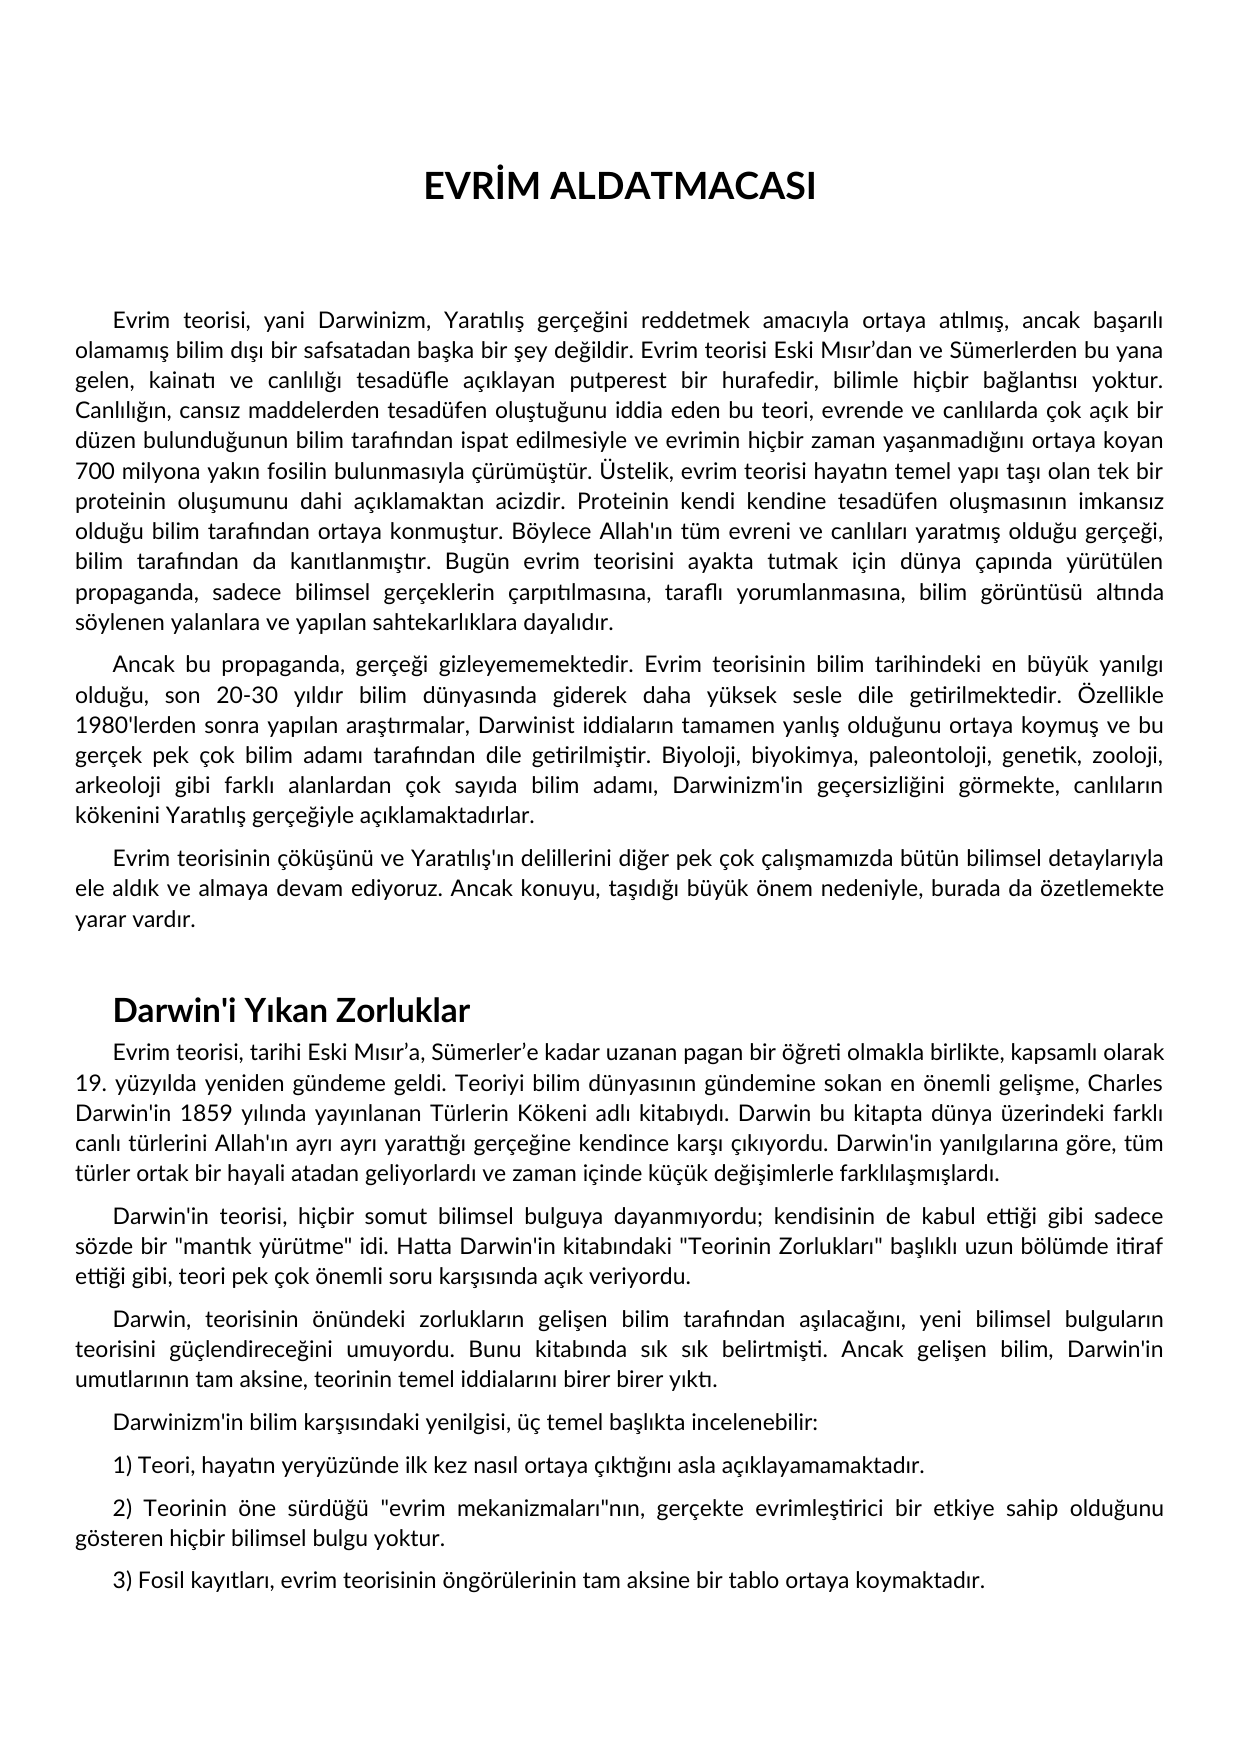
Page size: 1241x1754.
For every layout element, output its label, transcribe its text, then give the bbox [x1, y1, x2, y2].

text Darwin'in teorisi, hiçbir somut bilimsel bulguya dayanmıyordu; kendisinin de kabul ettiği gibi sadece sözde bir "mantık yürütme" idi. Hatta Darwin'in kitabındaki "Teorinin Zorlukları" başlıklı uzun bölümde itiraf ettiği gibi, teori pek çok önemli soru karşısında açık veriyordu. [75, 1202, 1165, 1289]
text 2) Teorinin öne sürdüğü "evrim mekanizmaları"nın, gerçekte evrimleştirici bir etkiye sahip olduğunu gösteren hiçbir bilimsel bulgu yoktur. [75, 1493, 1165, 1551]
text Evrim teorisi, tarihi Eski Mısır’a, Sümerler’e kadar uzanan pagan bir öğreti olmakla birlikte, kapsamlı olarak 19. yüzyılda yeniden gündeme geldi. Teoriyi bilim dünyasının gündemine sokan en önemli gelişme, Charles Darwin'in 1859 yılında yayınlanan Türlerin Kökeni adlı kitabıydı. Darwin bu kitapta dünya üzerindeki farklı canlı türlerini Allah'ın ayrı ayrı yarattığı gerçeğine kendince karşı çıkıyordu. Darwin'in yanılgılarına göre, tüm türler ortak bir hayali atadan geliyorlardı ve zaman içinde küçük değişimlerle farklılaşmışlardı. [75, 1038, 1165, 1186]
text Evrim teorisi, yani Darwinizm, Yaratılış gerçeğini reddetmek amacıyla ortaya atılmış, ancak başarılı olamamış bilim dışı bir safsatadan başka bir şey değildir. Evrim teorisi Eski Mısır’dan ve Sümerlerden bu yana gelen, kainatı ve canlılığı tesadüfle açıklayan putperest bir hurafedir, bilimle hiçbir bağlantısı yoktur. Canlılığın, cansız maddelerden tesadüfen oluştuğunu iddia eden bu teori, evrende ve canlılarda çok açık bir düzen bulunduğunun bilim tarafından ispat edilmesiyle ve evrimin hiçbir zaman yaşanmadığını ortaya koyan 700 milyona yakın fosilin bulunmasıyla çürümüştür. Üstelik, evrim teorisi hayatın temel yapı taşı olan tek bir proteinin oluşumunu dahi açıklamaktan acizdir. Proteinin kendi kendine tesadüfen oluşmasının imkansız olduğu bilim tarafından ortaya konmuştur. Böylece Allah'ın tüm evreni ve canlıları yaratmış olduğu gerçeği, bilim tarafından da kanıtlanmıştır. Bugün evrim teorisini ayakta tutmak için dünya çapında yürütülen propaganda, sadece bilimsel gerçeklerin çarpıtılmasına, taraflı yorumlanmasına, bilim görüntüsü altında söylenen yalanlara ve yapılan sahtekarlıklara dayalıdır. [75, 305, 1165, 635]
text Ancak bu propaganda, gerçeği gizleyememektedir. Evrim teorisinin bilim tarihindeki en büyük yanılgı olduğu, son 20-30 yıldır bilim dünyasında giderek daha yüksek sesle dile getirilmektedir. Özellikle 1980'lerden sonra yapılan araştırmalar, Darwinist iddiaların tamamen yanlış olduğunu ortaya koymuş ve bu gerçek pek çok bilim adamı tarafından dile getirilmiştir. Biyoloji, biyokimya, paleontoloji, genetik, zooloji, arkeoloji gibi farklı alanlardan çok sayıda bilim adamı, Darwinizm'in geçersizliğini görmekte, canlıların kökenini Yaratılış gerçeğiyle açıklamaktadırlar. [75, 650, 1165, 829]
text 3) Fosil kayıtları, evrim teorisinin öngörülerinin tam aksine bir tablo ortaya koymaktadır. [75, 1566, 1165, 1594]
text Darwinizm'in bilim karşısındaki yenilgisi, üç temel başlıkta incelenebilir: [75, 1408, 1165, 1435]
subtitle EVRİM ALDATMACASI [75, 162, 1165, 207]
text Evrim teorisinin çöküşünü ve Yaratılış'ın delillerini diğer pek çok çalışmamızda bütün bilimsel detaylarıyla ele aldık ve almaya devam ediyoruz. Ancak konuyu, taşıdığı büyük önem nedeniyle, burada da özetlemekte yarar vardır. [75, 844, 1165, 932]
text 1) Teori, hayatın yeryüzünde ilk kez nasıl ortaya çıktığını asla açıklayamamaktadır. [75, 1451, 1165, 1478]
subtitle Darwin'i Yıkan Zorluklar [112, 990, 1165, 1030]
text Darwin, teorisinin önündeki zorlukların gelişen bilim tarafından aşılacağını, yeni bilimsel bulguların teorisini güçlendireceğini umuyordu. Bunu kitabında sık sık belirtmişti. Ancak gelişen bilim, Darwin'in umutlarının tam aksine, teorinin temel iddialarını birer birer yıktı. [75, 1305, 1165, 1393]
